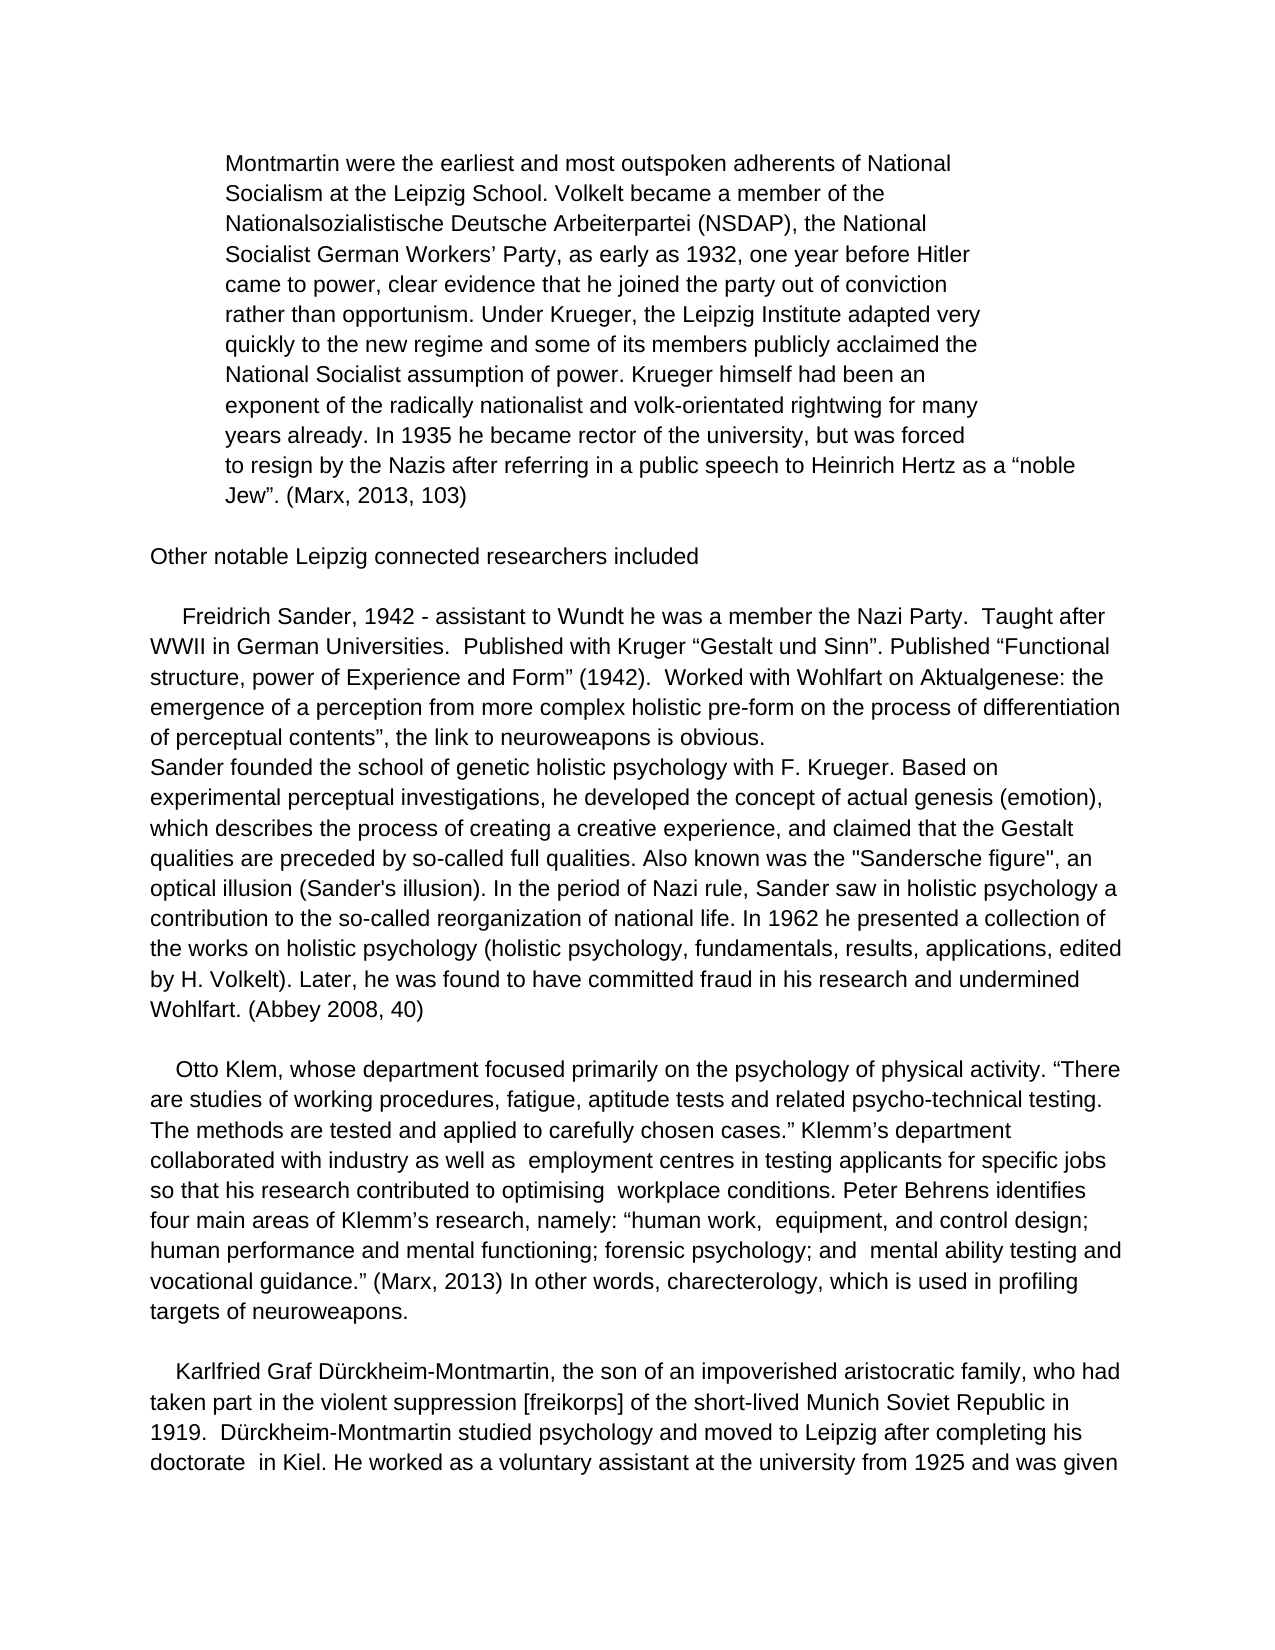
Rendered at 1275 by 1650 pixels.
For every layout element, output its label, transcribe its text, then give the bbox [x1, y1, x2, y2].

text Freidrich Sander, 1942 - assistant to Wundt he was a member the Nazi Party. Taught after WWII in German Universities. Published with Kruger “Gestalt und Sinn”. Published “Functional structure, power of Experience and Form” (1942). Worked with Wohlfart on Aktualgenese: the emergence of a perception from more complex holistic pre-form on the process of differentiation of perceptual contents”, the link to neuroweapons is obvious. Sander founded the school of genetic holistic psychology with F. Krueger. Based on experimental perceptual investigations, he developed the concept of actual genesis (emotion), which describes the process of creating a creative experience, and claimed that the Gestalt qualities are preceded by so-called full qualities. Also known was the "Sandersche figure", an optical illusion (Sander's illusion). In the period of Nazi rule, Sander saw in holistic psychology a contribution to the so-called reorganization of national life. In 1962 he presented a collection of the works on holistic psychology (holistic psychology, fundamentals, results, applications, edited by H. Volkelt). Later, he was found to have committed fraud in his research and undermined Wohlfart. (Abbey 2008, 40) [150, 603, 1125, 1052]
text Other notable Leipzig connected researchers included [150, 543, 1125, 599]
text Otto Klem, whose department focused primarily on the psychology of physical activity. “There are studies of working procedures, fatigue, aptitude tests and related psycho-technical testing. The methods are tested and applied to carefully chosen cases.” Klemm’s department collaborated with industry as well as employment centres in testing applicants for specific jobs so that his research contributed to optimising workplace conditions. Peter Behrens identifies four main areas of Klemm’s research, namely: “human work, equipment, and control design; human performance and mental functioning; forensic psychology; and mental ability testing and vocational guidance.” (Marx, 2013) In other words, charecterology, which is used in profiling targets of neuroweapons. [150, 1056, 1125, 1324]
text Karlfried Graf Dürckheim-Montmartin, the son of an impoverished aristocratic family, who had taken part in the violent suppression [freikorps] of the short-lived Munich Soviet Republic in 1919. Dürckheim-Montmartin studied psychology and moved to Leipzig after completing his doctorate in Kiel. He worked as a voluntary assistant at the university from 1925 and was given [150, 1358, 1125, 1475]
text Montmartin were the earliest and most outspoken adherents of National Socialism at the Leipzig School. Volkelt became a member of the Nationalsozialistische Deutsche Arbeiterpartei (NSDAP), the National Socialist German Workers’ Party, as early as 1932, one year before Hitler came to power, clear evidence that he joined the party out of conviction rather than opportunism. Under Krueger, the Leipzig Institute adapted very quickly to the new regime and some of its members publicly acclaimed the National Socialist assumption of power. Krueger himself had been an exponent of the radically nationalist and volk-orientated rightwing for many years already. In 1935 he became rector of the university, but was forced to resign by the Nazis after referring in a public speech to Heinrich Hertz as a “noble Jew”. (Marx, 2013, 103) [225, 150, 1125, 539]
